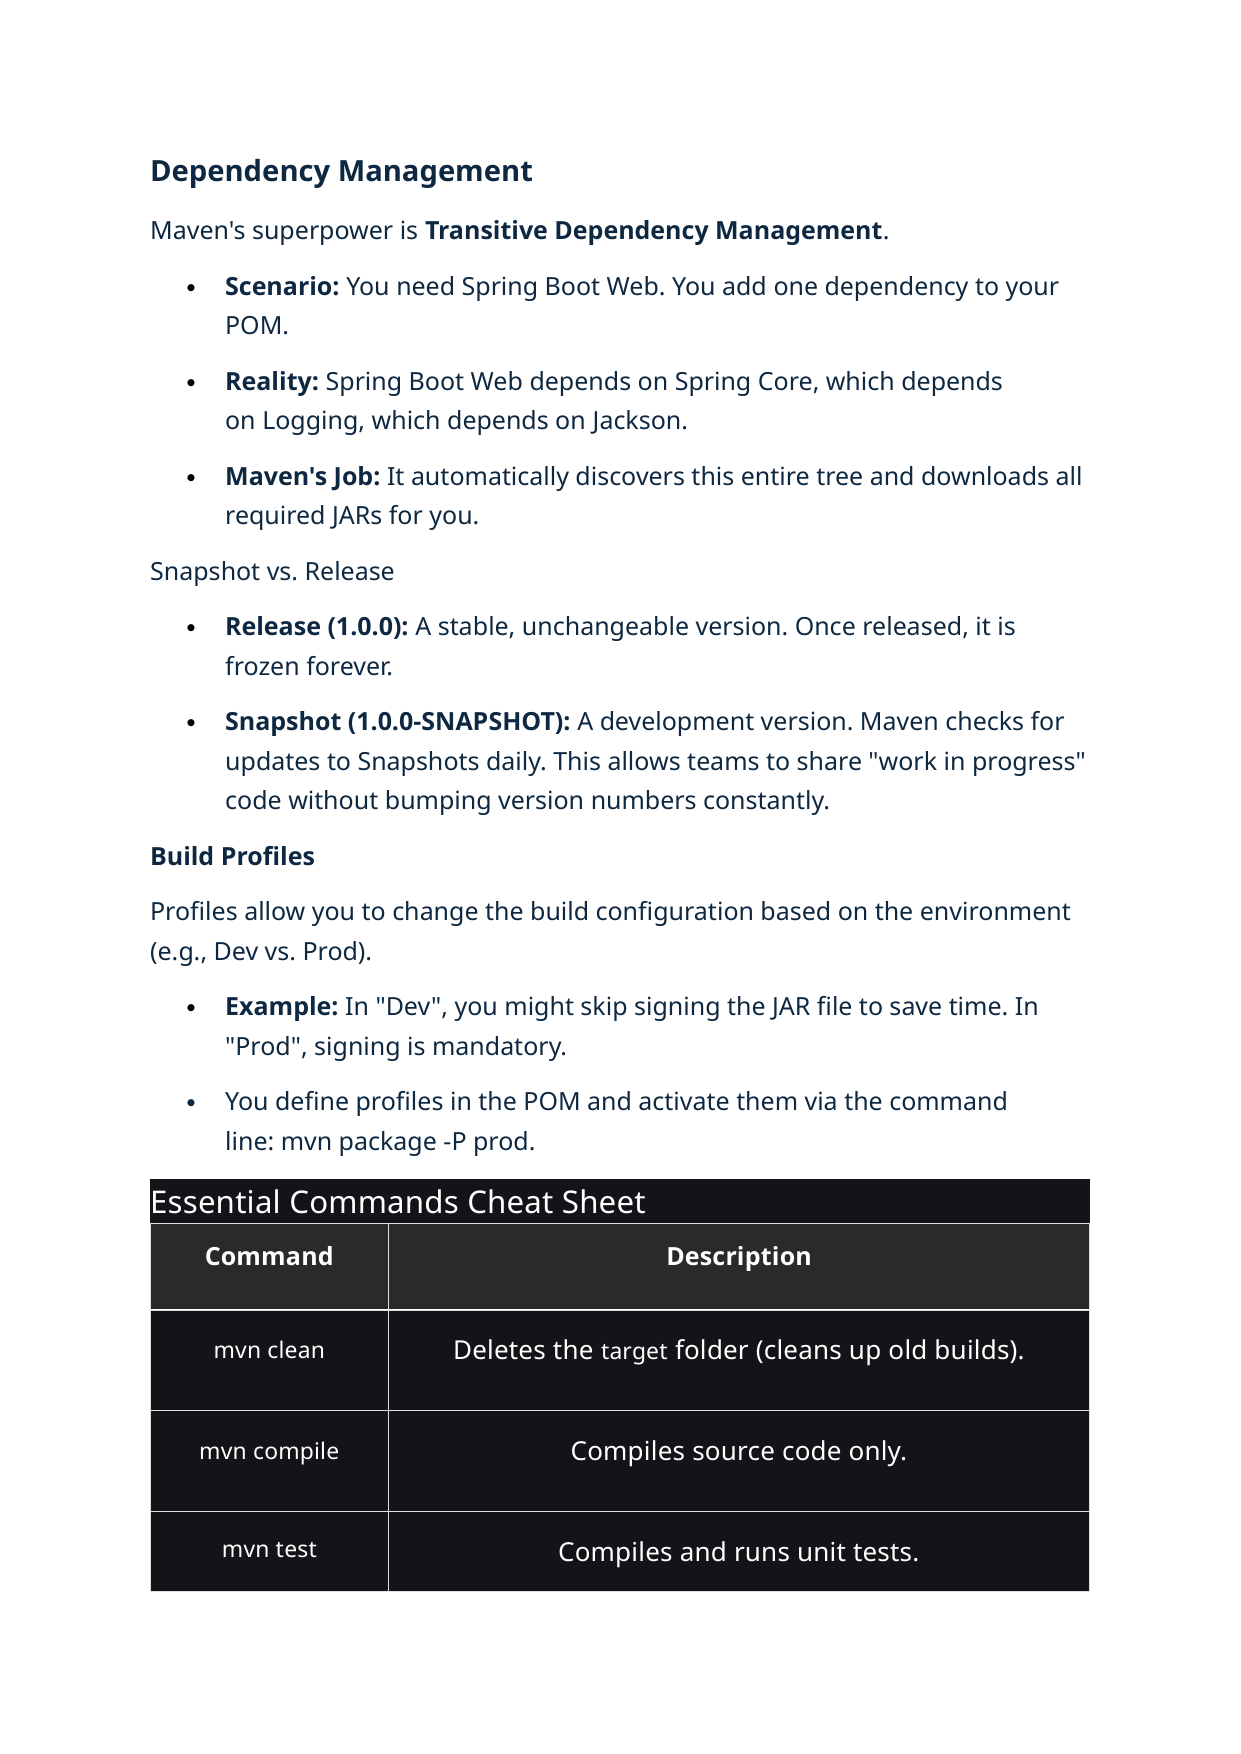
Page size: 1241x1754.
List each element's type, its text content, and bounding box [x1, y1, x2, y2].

list Reality: Spring Boot Web depends on Spring Core, which depends on Logging, which depends on Jackson. [187, 363, 1090, 436]
text Snapshot vs. Release [150, 553, 1090, 587]
table_cell Compiles and runs unit tests. [389, 1512, 1089, 1591]
table_cell Deletes the target folder (cleans up old builds). [389, 1311, 1089, 1410]
list Scenario: You need Spring Boot Web. You add one dependency to your POM. [187, 268, 1090, 341]
list Release (1.0.0): A stable, unchangeable version. Once released, it is frozen forever. [187, 609, 1090, 682]
list Maven's Job: It automatically discovers this entire tree and downloads all required JARs for you. [187, 458, 1090, 531]
table_cell mvn test [151, 1512, 388, 1591]
text Profiles allow you to change the build configuration based on the environment (e.g., Dev vs. Prod). [150, 894, 1090, 967]
list Example: In "Dev", you might skip signing the JAR file to save time. In "Prod", signing is mandatory. [187, 989, 1090, 1062]
subtitle Essential Commands Cheat Sheet [150, 1179, 1090, 1223]
table_header Description [389, 1224, 1089, 1309]
list You define profiles in the POM and activate them via the command line: mvn package -P prod. [187, 1084, 1090, 1157]
list Snapshot (1.0.0-SNAPSHOT): A development version. Maven checks for updates to Snapshots daily. This allows teams to share "work in progress" code without bumping version numbers constantly. [187, 704, 1090, 816]
text Dependency Management [150, 150, 1090, 190]
text Build Profiles [150, 838, 1090, 872]
text Maven's superpower is Transitive Dependency Management. [150, 212, 1090, 246]
table_cell mvn clean [151, 1311, 388, 1410]
table_header Command [151, 1224, 388, 1309]
table_cell Compiles source code only. [389, 1411, 1089, 1511]
table_cell mvn compile [151, 1411, 388, 1511]
